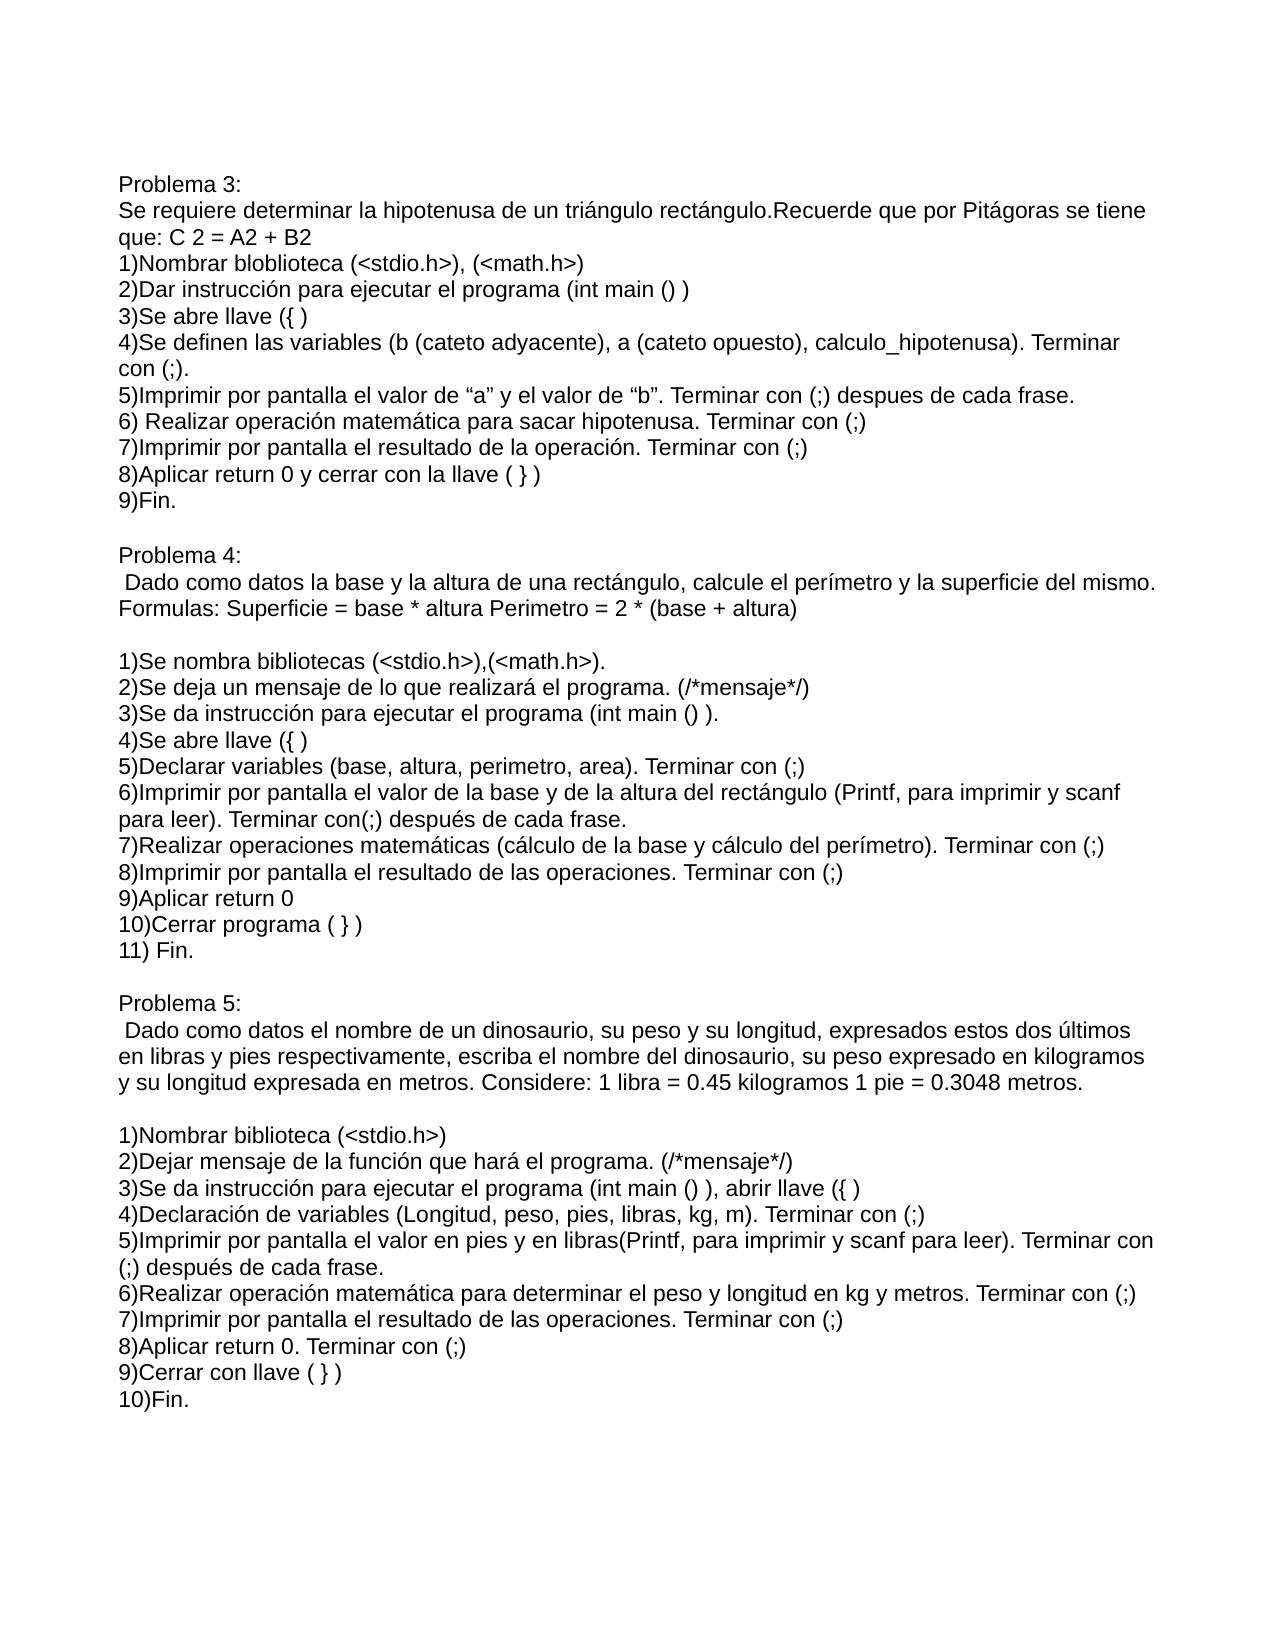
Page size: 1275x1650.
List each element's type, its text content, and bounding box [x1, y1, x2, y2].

text 8)Imprimir por pantalla el resultado de las operaciones. Terminar con (;) [118, 858, 1157, 885]
text 4)Declaración de variables (Longitud, peso, pies, libras, kg, m). Terminar con (;) [118, 1201, 1157, 1227]
text 8)Aplicar return 0 y cerrar con la llave ( } ) [118, 461, 1157, 487]
text 3)Se abre llave ({ ) [118, 303, 1157, 329]
text 9)Fin. [118, 487, 1157, 513]
text 8)Aplicar return 0. Terminar con (;) [118, 1333, 1157, 1359]
text 5)Imprimir por pantalla el valor de “a” y el valor de “b”. Terminar con (;) despues de cada frase. [118, 382, 1157, 408]
text 5)Imprimir por pantalla el valor en pies y en libras(Printf, para imprimir y scanf para leer). Terminar con (;) después de cada frase. [118, 1227, 1157, 1280]
text 6) Realizar operación matemática para sacar hipotenusa. Terminar con (;) [118, 408, 1157, 434]
text Problema 5: [118, 990, 1157, 1017]
text 9)Aplicar return 0 [118, 885, 1157, 911]
text 2)Dejar mensaje de la función que hará el programa. (/*mensaje*/) [118, 1148, 1157, 1175]
text 7)Imprimir por pantalla el resultado de las operaciones. Terminar con (;) [118, 1306, 1157, 1333]
text 9)Cerrar con llave ( } ) [118, 1359, 1157, 1386]
text Problema 4: [118, 542, 1157, 568]
text 3)Se da instrucción para ejecutar el programa (int main () ). [118, 700, 1157, 727]
text 5)Declarar variables (base, altura, perimetro, area). Terminar con (;) [118, 753, 1157, 779]
text 10)Fin. [118, 1386, 1157, 1412]
text 1)Se nombra bibliotecas (<stdio.h>),(<math.h>). [118, 648, 1157, 674]
text 11) Fin. [118, 937, 1157, 964]
text 7)Realizar operaciones matemáticas (cálculo de la base y cálculo del perímetro). Terminar con (;) [118, 832, 1157, 858]
text 6)Realizar operación matemática para determinar el peso y longitud en kg y metros. Terminar con (;) [118, 1280, 1157, 1306]
text 4)Se abre llave ({ ) [118, 727, 1157, 753]
text 2)Se deja un mensaje de lo que realizará el programa. (/*mensaje*/) [118, 674, 1157, 700]
text Dado como datos la base y la altura de una rectángulo, calcule el perímetro y la superficie del mismo. Formulas: Superficie = base * altura Perimetro = 2 * (base + altura) [118, 568, 1157, 621]
text 1)Nombrar biblioteca (<stdio.h>) [118, 1122, 1157, 1148]
text 4)Se definen las variables (b (cateto adyacente), a (cateto opuesto), calculo_hipotenusa). Terminar con (;). [118, 329, 1157, 382]
text Problema 3: [118, 171, 1157, 197]
text 1)Nombrar bloblioteca (<stdio.h>), (<math.h>) [118, 250, 1157, 276]
text Se requiere determinar la hipotenusa de un triángulo rectángulo.Recuerde que por Pitágoras se tiene que: C 2 = A2 + B2 [118, 197, 1157, 250]
text 2)Dar instrucción para ejecutar el programa (int main () ) [118, 276, 1157, 303]
text 6)Imprimir por pantalla el valor de la base y de la altura del rectángulo (Printf, para imprimir y scanf para leer). Terminar con(;) después de cada frase. [118, 779, 1157, 832]
text 7)Imprimir por pantalla el resultado de la operación. Terminar con (;) [118, 434, 1157, 461]
text Dado como datos el nombre de un dinosaurio, su peso y su longitud, expresados estos dos últimos en libras y pies respectivamente, escriba el nombre del dinosaurio, su peso expresado en kilogramos y su longitud expresada en metros. Considere: 1 libra = 0.45 kilogramos 1 pie = 0.3048 metros. [118, 1017, 1157, 1096]
text 3)Se da instrucción para ejecutar el programa (int main () ), abrir llave ({ ) [118, 1175, 1157, 1201]
text 10)Cerrar programa ( } ) [118, 911, 1157, 937]
